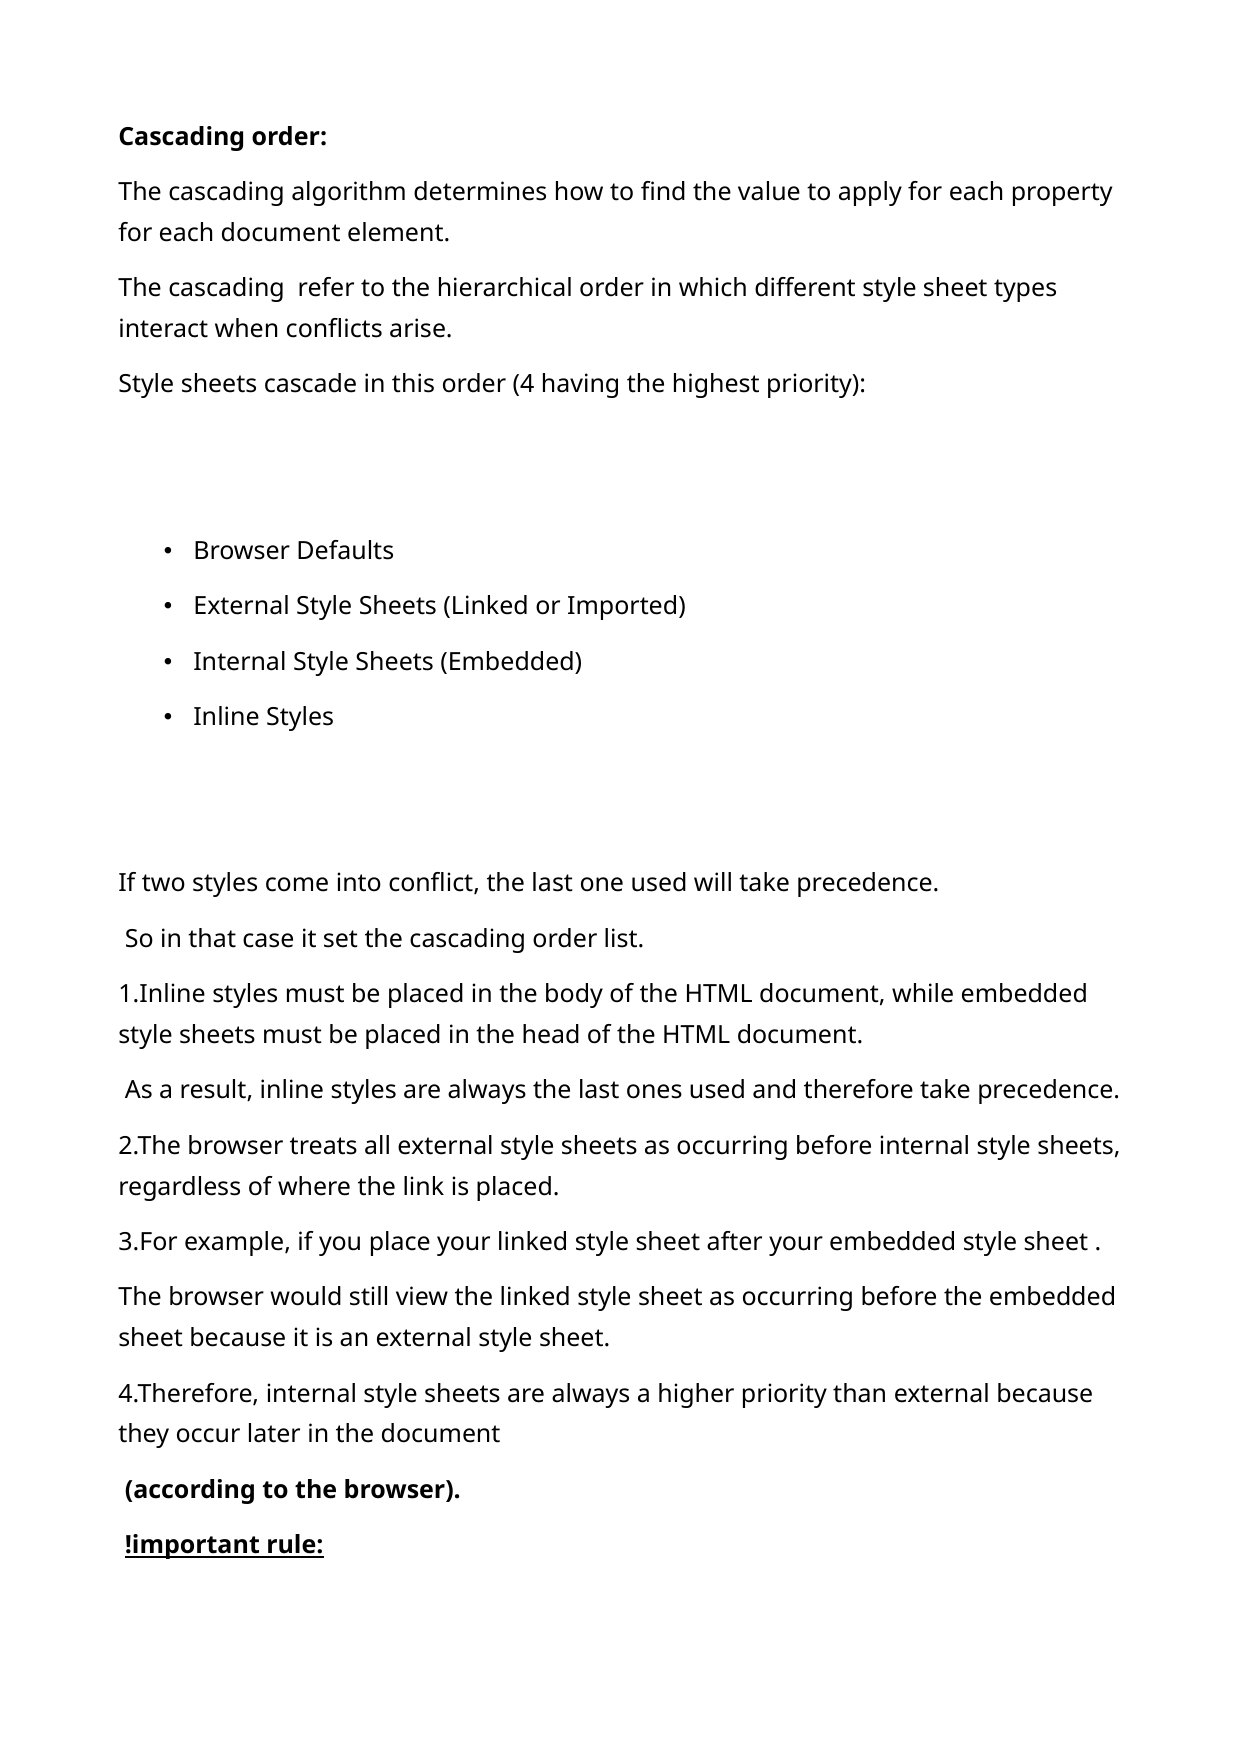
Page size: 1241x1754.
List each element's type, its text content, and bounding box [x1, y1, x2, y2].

text The cascading refer to the hierarchical order in which different style sheet types interact when conflicts arise. [118, 270, 1122, 345]
list External Style Sheets (Linked or Imported) [164, 588, 1122, 622]
text The cascading algorithm determines how to find the value to apply for each property for each document element. [118, 173, 1122, 248]
list Inline Styles [164, 698, 1122, 733]
text 4.Therefore, internal style sheets are always a higher priority than external because they occur later in the document [118, 1375, 1122, 1450]
text (according to the browser). [118, 1471, 1122, 1506]
text Style sheets cascade in this order (4 having the highest priority): [118, 366, 1122, 400]
text So in that case it set the cascading order list. [118, 920, 1122, 954]
text The browser would still view the linked style sheet as occurring before the embedded sheet because it is an external style sheet. [118, 1279, 1122, 1354]
text 1.Inline styles must be placed in the body of the HTML document, while embedded style sheets must be placed in the head of the HTML document. [118, 976, 1122, 1051]
text !important rule: [118, 1527, 1122, 1561]
list Browser Defaults [164, 532, 1122, 566]
text 3.For example, if you place your linked style sheet after your embedded style sheet . [118, 1223, 1122, 1258]
text As a result, inline styles are always the last ones used and therefore take precedence. [118, 1072, 1122, 1106]
text 2.The browser treats all external style sheets as occurring before internal style sheets, regardless of where the link is placed. [118, 1127, 1122, 1202]
text If two styles come into conflict, the last one used will take precedence. [118, 865, 1122, 899]
list Internal Style Sheets (Embedded) [164, 643, 1122, 677]
text Cascading order: [118, 118, 1122, 152]
